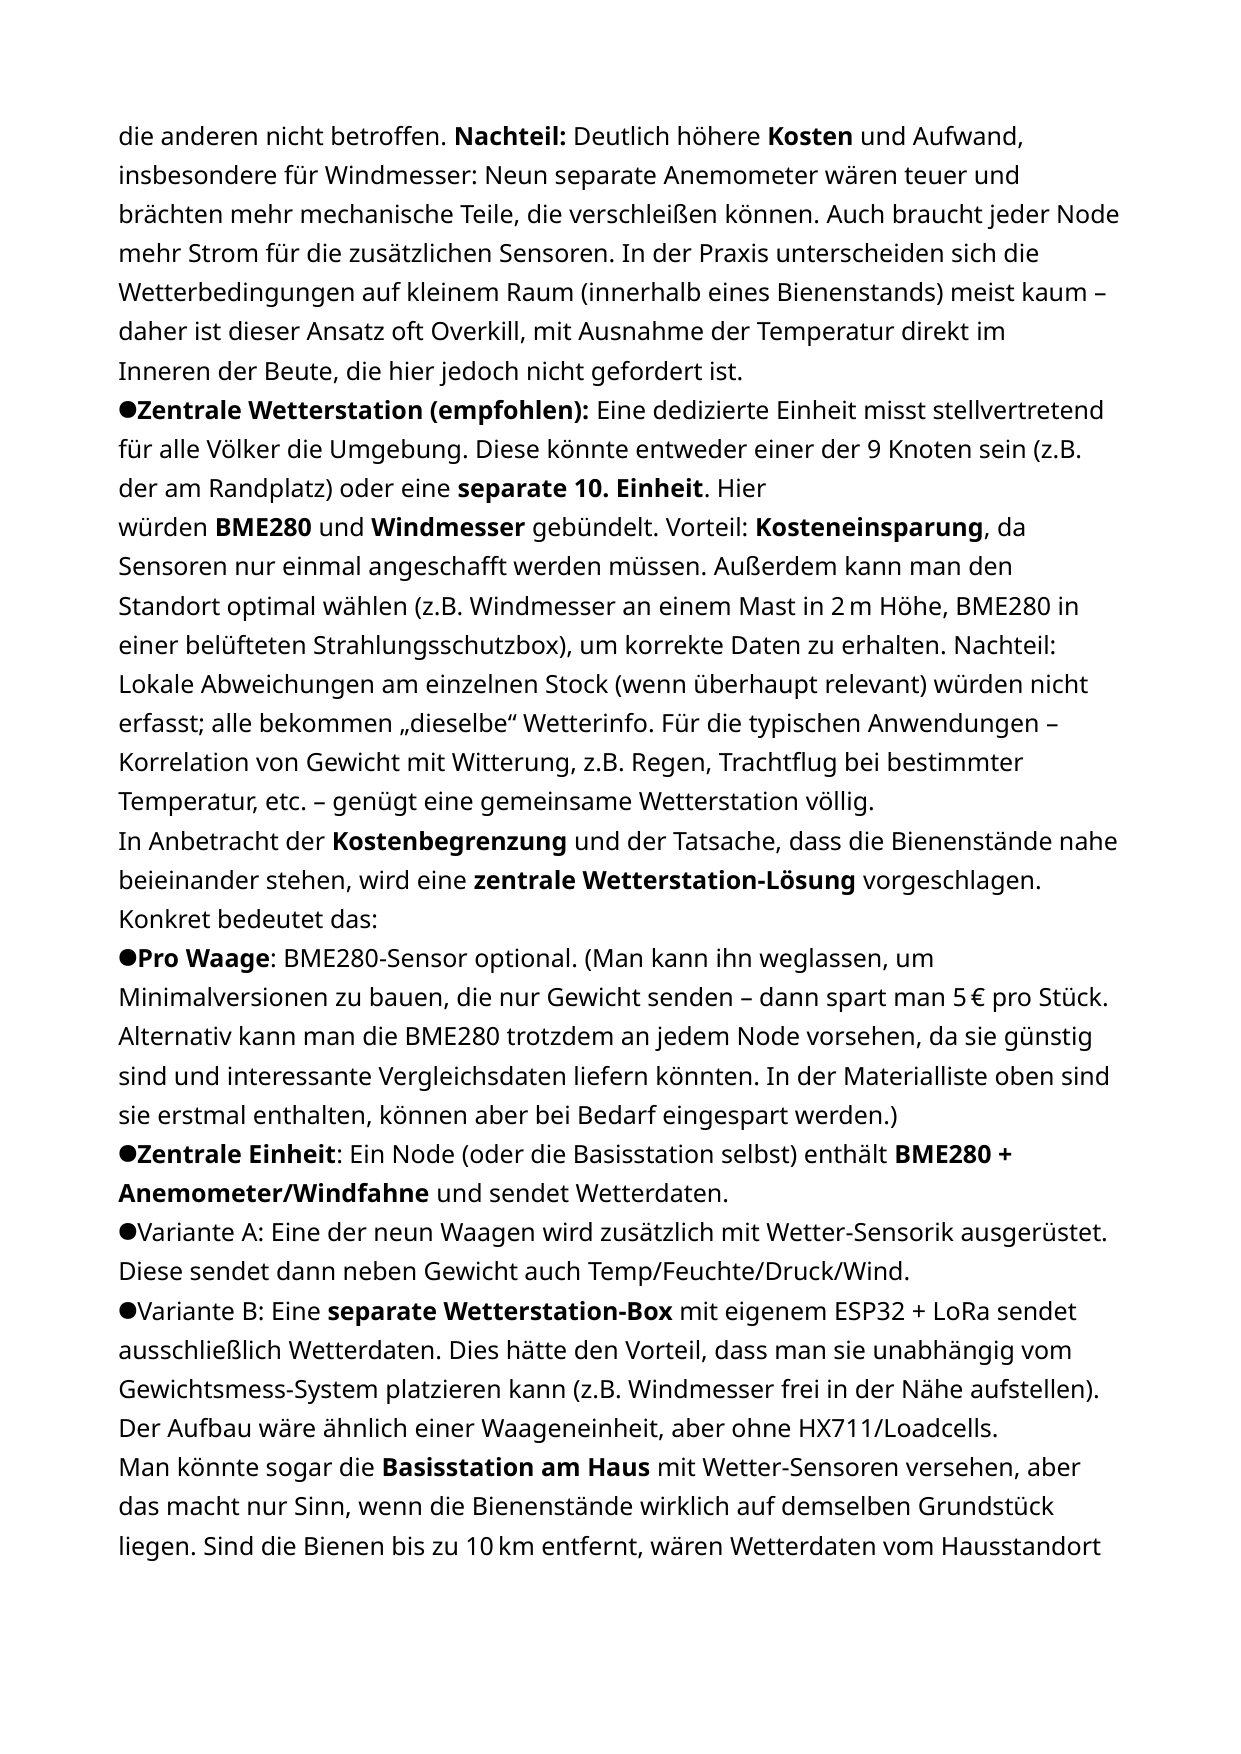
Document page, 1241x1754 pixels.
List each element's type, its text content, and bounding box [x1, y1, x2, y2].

list Pro Waage: BME280-Sensor optional. (Man kann ihn weglassen, um Minimalversionen zu bauen, die nur Gewicht senden – dann spart man 5 € pro Stück. Alternativ kann man die BME280 trotzdem an jedem Node vorsehen, da sie günstig sind und interessante Vergleichsdaten liefern könnten. In der Materialliste oben sind sie erstmal enthalten, können aber bei Bedarf eingespart werden.) [118, 941, 1122, 1131]
text Man könnte sogar die Basisstation am Haus mit Wetter-Sensoren versehen, aber das macht nur Sinn, wenn die Bienenstände wirklich auf demselben Grundstück liegen. Sind die Bienen bis zu 10 km entfernt, wären Wetterdaten vom Hausstandort [118, 1450, 1122, 1562]
list Zentrale Wetterstation (empfohlen): Eine dedizierte Einheit misst stellvertretend für alle Völker die Umgebung. Diese könnte entweder einer der 9 Knoten sein (z.B. der am Randplatz) oder eine separate 10. Einheit. Hier würden BME280 und Windmesser gebündelt. Vorteil: Kosteneinsparung, da Sensoren nur einmal angeschafft werden müssen. Außerdem kann man den Standort optimal wählen (z.B. Windmesser an einem Mast in 2 m Höhe, BME280 in einer belüfteten Strahlungsschutzbox), um korrekte Daten zu erhalten. Nachteil: Lokale Abweichungen am einzelnen Stock (wenn überhaupt relevant) würden nicht erfasst; alle bekommen „dieselbe“ Wetterinfo. Für die typischen Anwendungen – Korrelation von Gewicht mit Witterung, z.B. Regen, Trachtflug bei bestimmter Temperatur, etc. – genügt eine gemeinsame Wetterstation völlig. [118, 392, 1122, 818]
list Zentrale Einheit: Ein Node (oder die Basisstation selbst) enthält BME280 + Anemometer/Windfahne und sendet Wetterdaten. [118, 1136, 1122, 1210]
list Variante B: Eine separate Wetterstation-Box mit eigenem ESP32 + LoRa sendet ausschließlich Wetterdaten. Dies hätte den Vorteil, dass man sie unabhängig vom Gewichtsmess-System platzieren kann (z.B. Windmesser frei in der Nähe aufstellen). Der Aufbau wäre ähnlich einer Waageneinheit, aber ohne HX711/Loadcells. [118, 1293, 1122, 1445]
text In Anbetracht der Kostenbegrenzung und der Tatsache, dass die Bienenstände nahe beieinander stehen, wird eine zentrale Wetterstation-Lösung vorgeschlagen. Konkret bedeutet das: [118, 823, 1122, 936]
list die anderen nicht betroffen. Nachteil: Deutlich höhere Kosten und Aufwand, insbesondere für Windmesser: Neun separate Anemometer wären teuer und brächten mehr mechanische Teile, die verschleißen können. Auch braucht jeder Node mehr Strom für die zusätzlichen Sensoren. In der Praxis unterscheiden sich die Wetterbedingungen auf kleinem Raum (innerhalb eines Bienenstands) meist kaum – daher ist dieser Ansatz oft Overkill, mit Ausnahme der Temperatur direkt im Inneren der Beute, die hier jedoch nicht gefordert ist. [118, 118, 1122, 387]
list Variante A: Eine der neun Waagen wird zusätzlich mit Wetter-Sensorik ausgerüstet. Diese sendet dann neben Gewicht auch Temp/Feuchte/Druck/Wind. [118, 1215, 1122, 1288]
